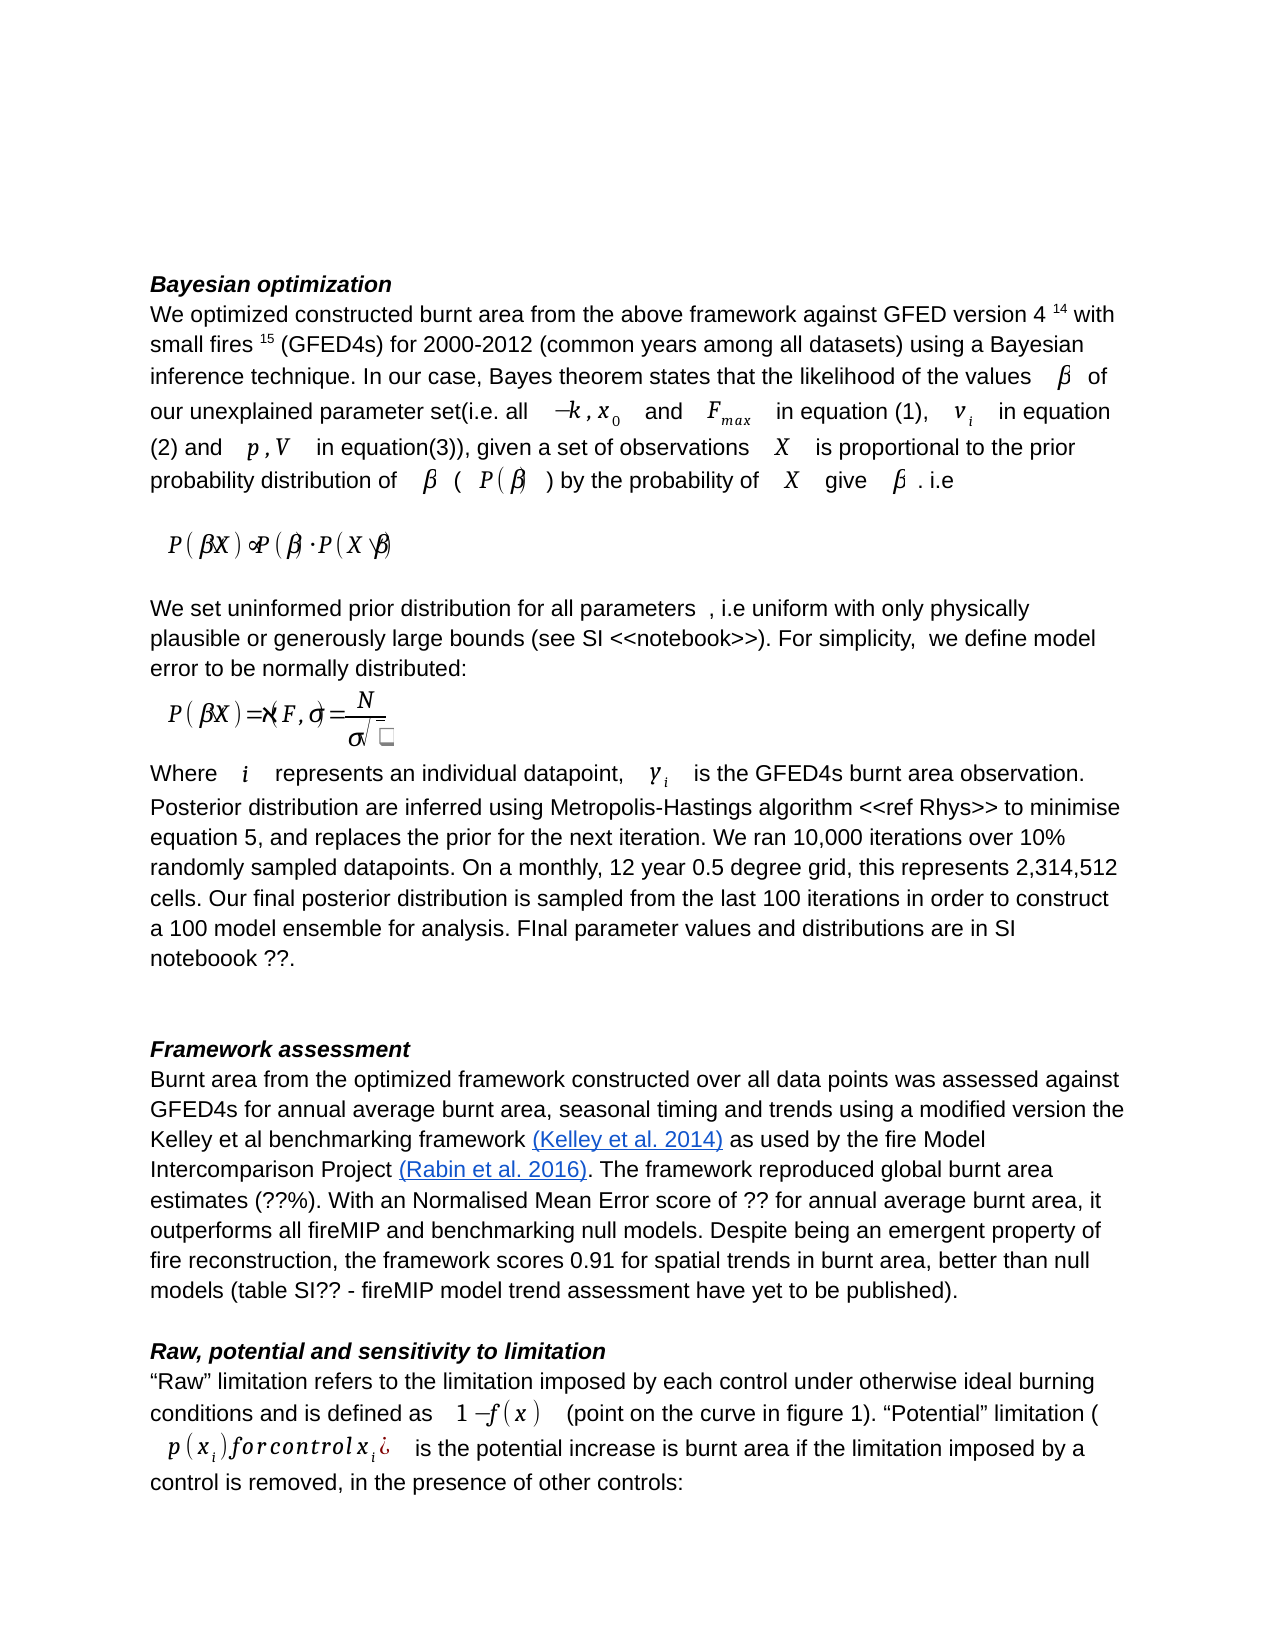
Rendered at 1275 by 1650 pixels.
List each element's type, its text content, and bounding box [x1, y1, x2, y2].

text Bayesian optimization [150, 271, 1125, 297]
text Framework assessment [150, 1036, 1125, 1062]
text Where represents an individual datapoint, is the GFED4s burnt area observation. Posterior distribution are inferred using Metropolis-Hastings algorithm <<ref Rhys>> to minimise equation 5, and replaces the prior for the next iteration. We ran 10,000 iterations over 10% randomly sampled datapoints. On a monthly, 12 year 0.5 degree grid, this represents 2,314,512 cells. Our final posterior distribution is sampled from the last 100 iterations in order to construct a 100 model ensemble for analysis. FInal parameter values and distributions are in SI noteboook ??. [150, 756, 1125, 971]
text “Raw” limitation refers to the limitation imposed by each control under otherwise ideal burning conditions and is defined as (point on the curve in figure 1). “Potential” limitation ( is the potential increase is burnt area if the limitation imposed by a control is removed, in the presence of other controls: [150, 1368, 1125, 1495]
text Raw, potential and sensitivity to limitation [150, 1338, 1125, 1364]
text Burnt area from the optimized framework constructed over all data points was assessed against GFED4s for annual average burnt area, seasonal timing and trends using a modified version the Kelley et al benchmarking framework (Kelley et al. 2014) as used by the fire Model Intercomparison Project (Rabin et al. 2016). The framework reproduced global burnt area estimates (??%). With an Normalised Mean Error score of ?? for annual average burnt area, it outperforms all fireMIP and benchmarking null models. Despite being an emergent property of fire reconstruction, the framework scores 0.91 for spatial trends in burnt area, better than null models (table SI?? - fireMIP model trend assessment have yet to be published). [150, 1066, 1125, 1303]
text We optimized constructed burnt area from the above framework against GFED version 4 14 with small fires 15 (GFED4s) for 2000-2012 (common years among all datasets) using a Bayesian inference technique. In our case, Bayes theorem states that the likelihood of the values of our unexplained parameter set(i.e. all and in equation (1), in equation (2) and in equation(3)), given a set of observations is proportional to the prior probability distribution of () by the probability of give . i.e [150, 301, 1125, 495]
text We set uninformed prior distribution for all parameters , i.e uniform with only physically plausible or generously large bounds (see SI <<notebook>>). For simplicity, we define model error to be normally distributed: [150, 594, 1125, 681]
